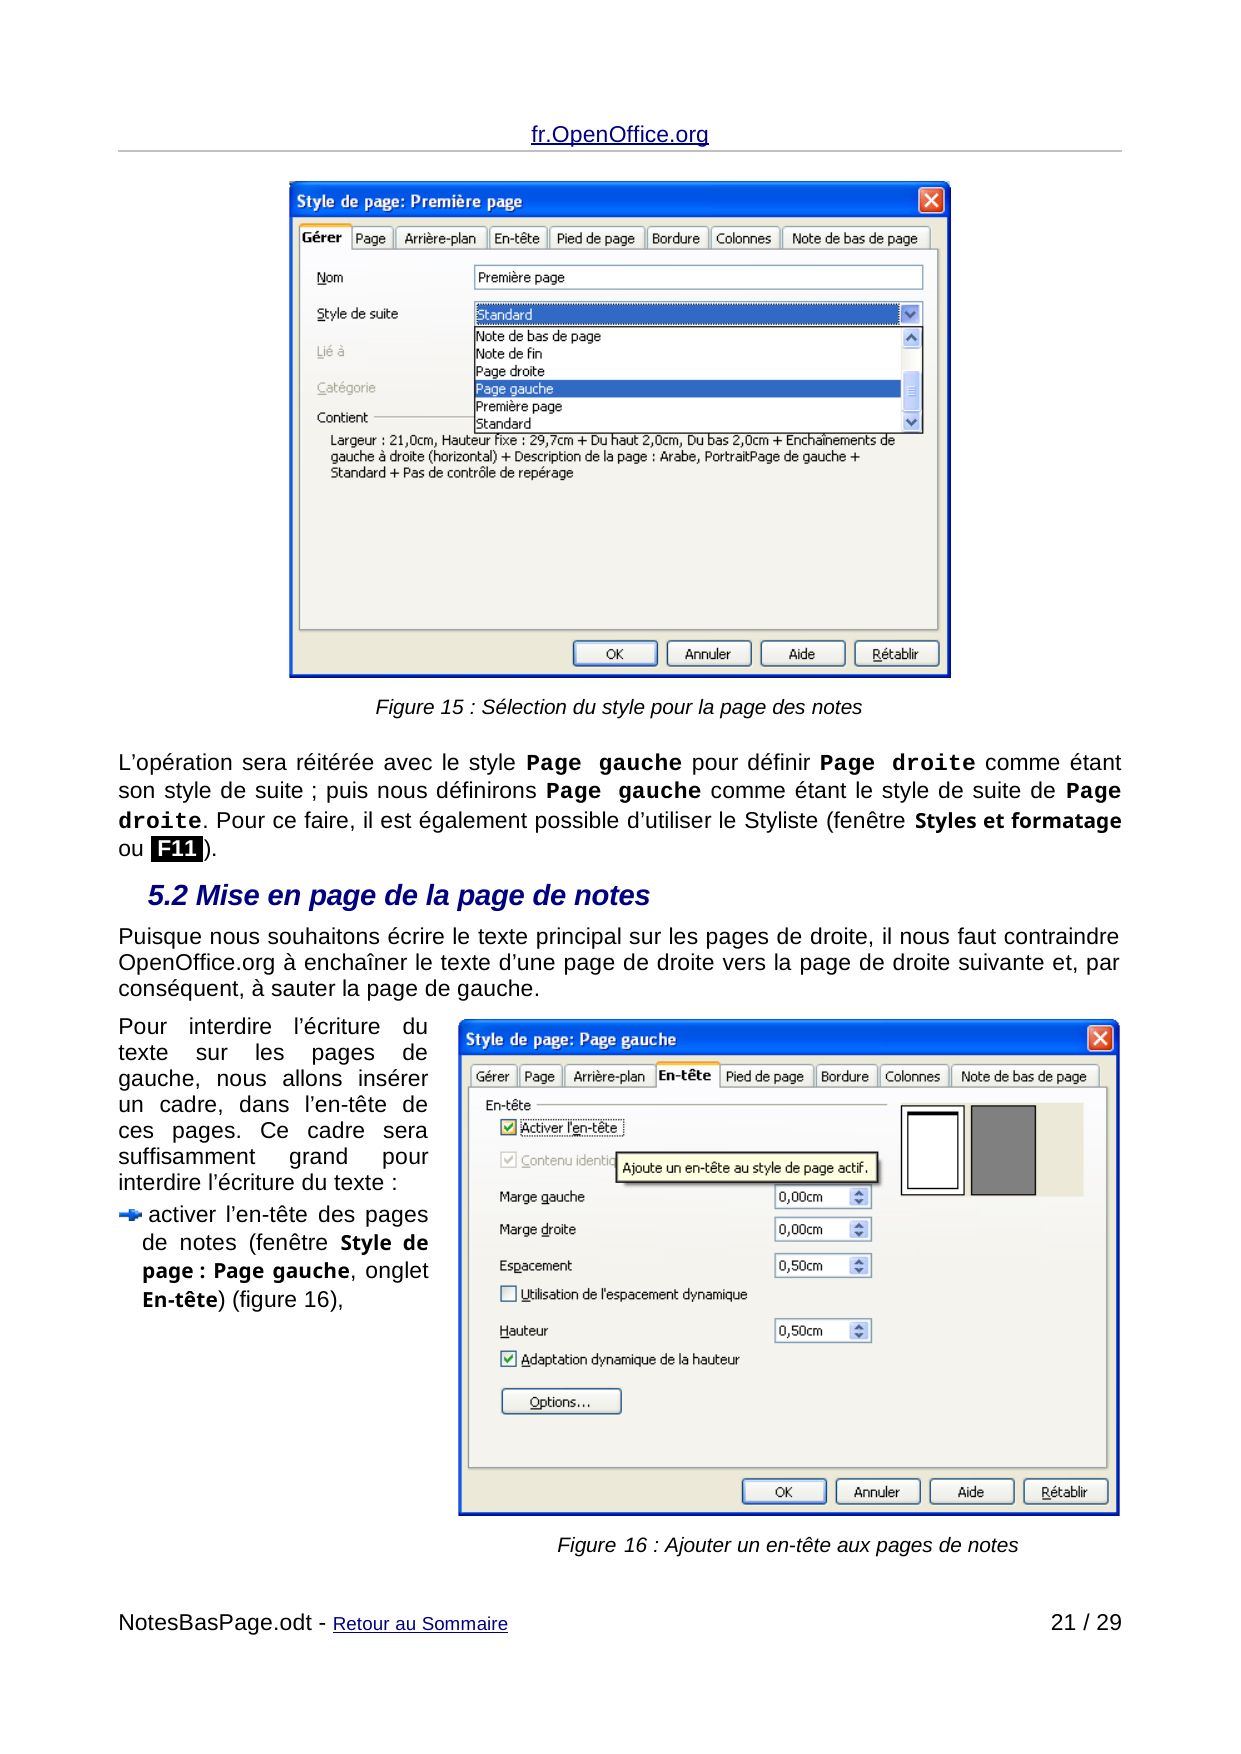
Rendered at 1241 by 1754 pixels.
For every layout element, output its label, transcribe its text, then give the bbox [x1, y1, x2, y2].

text Figure 15 : Sélection du style pour la page des notes [287, 182, 953, 719]
text Pour interdire l’écriture du texte sur les pages de gauche, nous allons insérer un cadre, dans l’en-tête de ces pages. Ce cadre sera suffisamment grand pour interdire l’écriture du texte : [118, 1013, 1122, 1196]
text Puisque nous souhaitons écrire le texte principal sur les pages de droite, il nous faut contraindre OpenOffice.org à enchaîner le texte d’une page de droite vers la page de droite suivante et, par conséquent, à sauter la page de gauche. [118, 923, 1122, 1002]
text Figure 16 : Ajouter un en-tête aux pages de notes [458, 1516, 1120, 1557]
picture [458, 1019, 1120, 1516]
picture [289, 181, 951, 678]
list activer l’en-tête des pages de notes (fenêtre Style de page : Page gauche, onglet En-tête) (figure 16), [118, 1202, 458, 1313]
picture [119, 1209, 142, 1221]
subtitle Mise en page de la page de notes [148, 879, 1122, 912]
text L’opération sera réitérée avec le style Page gauche pour définir Page droite comme étant son style de suite ; puis nous définirons Page gauche comme étant le style de suite de Page droite. Pour ce faire, il est également possible d’utiliser le Styliste (fenêtre Styles et formatage ou F11 ). [118, 182, 1122, 862]
